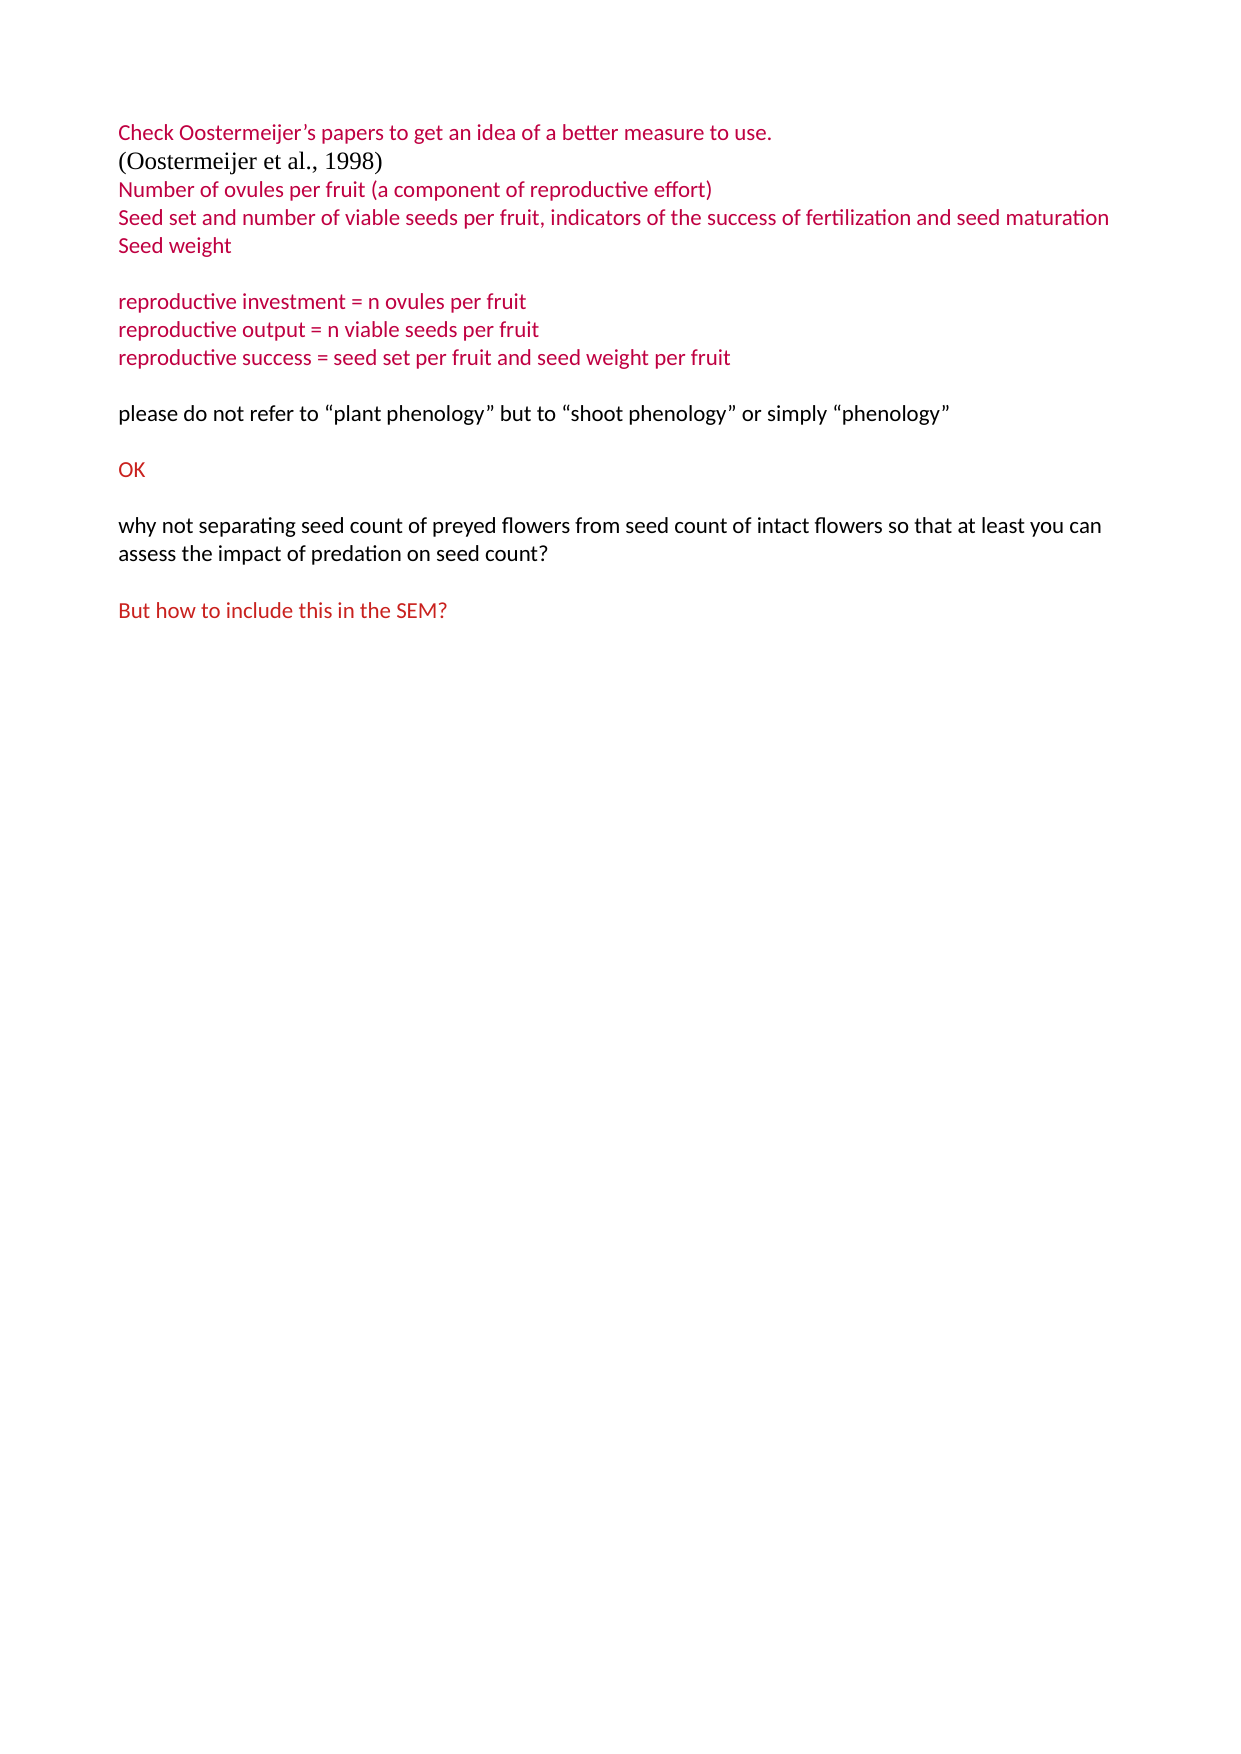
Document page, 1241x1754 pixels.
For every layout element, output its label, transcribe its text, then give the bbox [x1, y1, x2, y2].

text reproductive investment = n ovules per fruit [118, 287, 1122, 315]
text please do not refer to “plant phenology” but to “shoot phenology” or simply “phenology” [118, 399, 1122, 427]
text OK [118, 455, 1122, 483]
text reproductive success = seed set per fruit and seed weight per fruit [118, 343, 1122, 371]
text Number of ovules per fruit (a component of reproductive effort) [118, 175, 1122, 203]
text Seed set and number of viable seeds per fruit, indicators of the success of fertilization and seed maturation [118, 203, 1122, 231]
text reproductive output = n viable seeds per fruit [118, 315, 1122, 343]
text (Oostermeijer et al., 1998) [118, 146, 1122, 175]
text Seed weight [118, 231, 1122, 259]
text But how to include this in the SEM? [118, 596, 1122, 624]
text why not separating seed count of preyed flowers from seed count of intact flowers so that at least you can assess the impact of predation on seed count? [118, 511, 1122, 567]
text Check Oostermeijer’s papers to get an idea of a better measure to use. [118, 118, 1122, 146]
